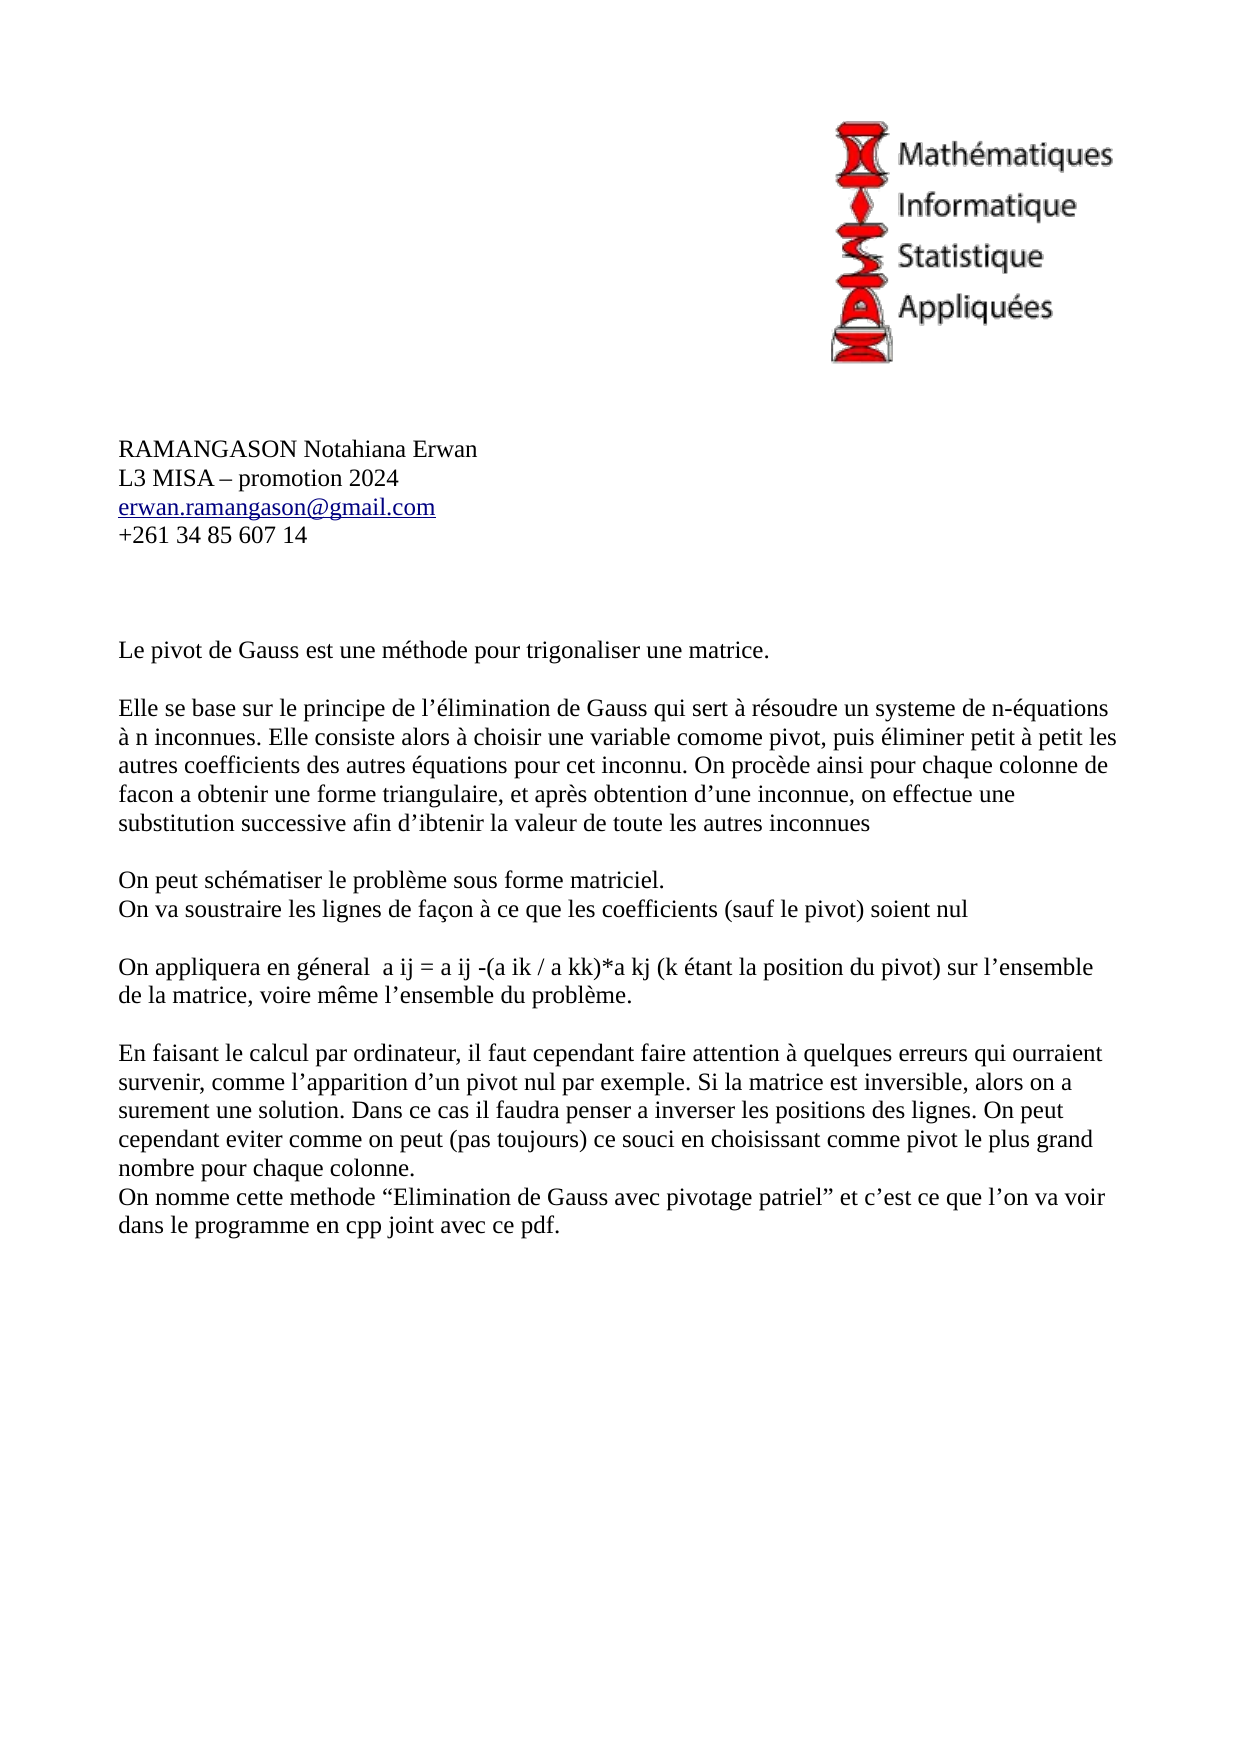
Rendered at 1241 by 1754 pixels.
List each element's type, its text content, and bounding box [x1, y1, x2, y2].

text En faisant le calcul par ordinateur, il faut cependant faire attention à quelques erreurs qui ourraient survenir, comme l’apparition d’un pivot nul par exemple. Si la matrice est inversible, alors on a surement une solution. Dans ce cas il faudra penser a inverser les positions des lignes. On peut cependant eviter comme on peut (pas toujours) ce souci en choisissant comme pivot le plus grand nombre pour chaque colonne. [118, 1038, 1122, 1182]
text On peut schématiser le problème sous forme matriciel. [118, 866, 1122, 894]
text Elle se base sur le principe de l’élimination de Gauss qui sert à résoudre un systeme de n-équations à n inconnues. Elle consiste alors à choisir une variable comome pivot, puis éliminer petit à petit les autres coefficients des autres équations pour cet inconnu. On procède ainsi pour chaque colonne de facon a obtenir une forme triangulaire, et après obtention d’une inconnue, on effectue une substitution successive afin d’ibtenir la valeur de toute les autres inconnues [118, 693, 1122, 837]
text erwan.ramangason@gmail.com [118, 492, 1122, 521]
text RAMANGASON Notahiana Erwan L3 MISA – promotion 2024 [118, 434, 1122, 492]
text Le pivot de Gauss est une méthode pour trigonaliser une matrice. [118, 636, 1122, 664]
text On va soustraire les lignes de façon à ce que les coefficients (sauf le pivot) soient nul [118, 894, 1122, 923]
text On appliquera en géneral a ij = a ij -(a ik / a kk)*a kj (k étant la position du pivot) sur l’ensemble de la matrice, voire même l’ensemble du problème. [118, 952, 1122, 1009]
text +261 34 85 607 14 [118, 521, 1122, 549]
text On nomme cette methode “Elimination de Gauss avec pivotage patriel” et c’est ce que l’on va voir dans le programme en cpp joint avec ce pdf. [118, 1182, 1122, 1239]
picture [830, 121, 1119, 368]
